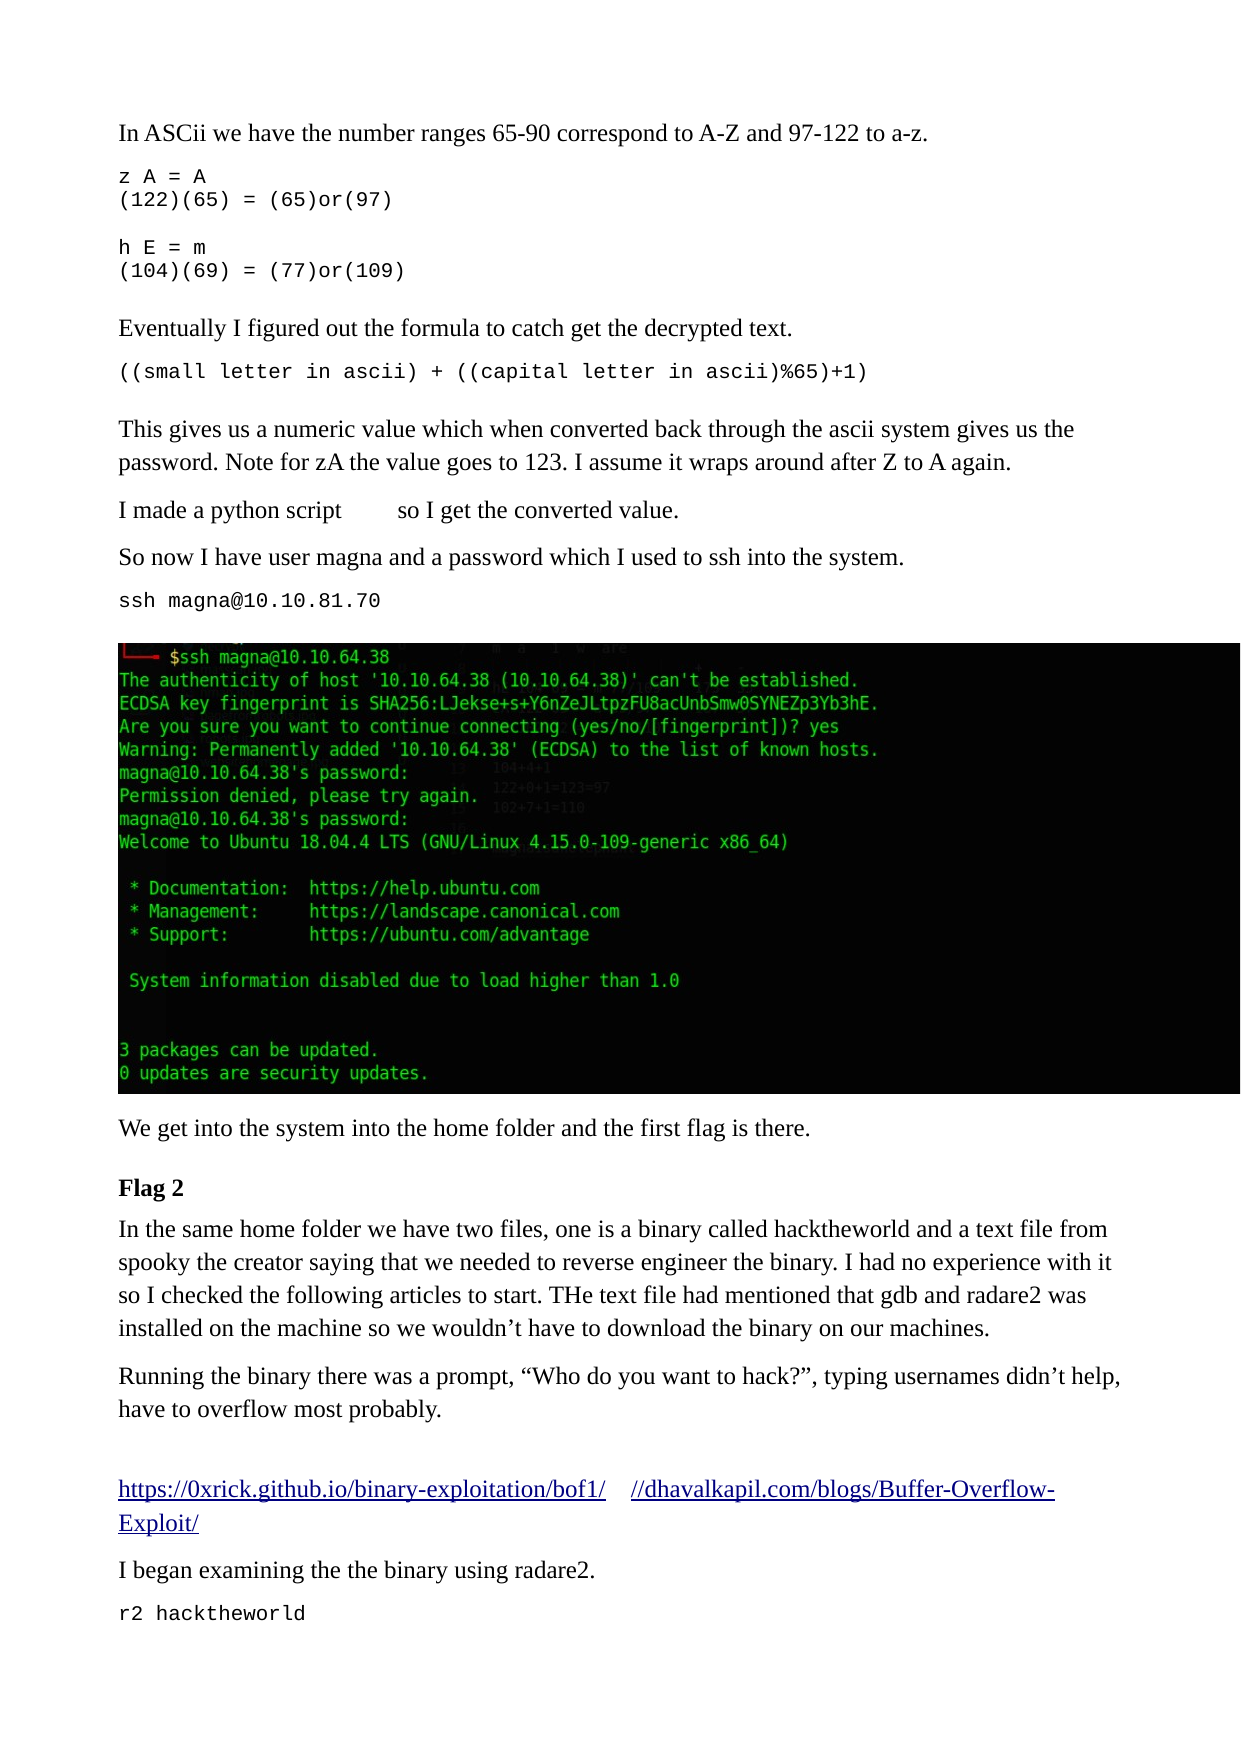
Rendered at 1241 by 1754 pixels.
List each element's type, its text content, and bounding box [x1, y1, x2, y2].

subtitle Flag 2 [118, 1173, 1122, 1202]
text (104)(69) = (77)or(109) [118, 260, 1122, 284]
text (122)(65) = (65)or(97) [118, 189, 1122, 213]
text Running the binary there was a prompt, “Who do you want to hack?”, typing usernames didn’t help, have to overflow most probably. [118, 1361, 1122, 1423]
text ((small letter in ascii) + ((capital letter in ascii)%65)+1) [118, 361, 1122, 385]
picture [118, 643, 1241, 1094]
text https://www.megabeets.net/a-journey-into-radare-2-part-1/ https://0xrick.github.io/binary-exploitation/bof1/ //dhavalkapil.com/blogs/Buffer-Overflow-Exploit/ [118, 1442, 1122, 1536]
text In the same home folder we have two files, one is a binary called hacktheworld and a text file from spooky the creator saying that we needed to reverse engineer the binary. I had no experience with it so I checked the following articles to start. THe text file had mentioned that gdb and radare2 was installed on the machine so we wouldn’t have to download the binary on our machines. [118, 1214, 1122, 1342]
text We get into the system into the home folder and the first flag is there. [118, 1113, 1122, 1142]
text I began examining the the binary using radare2. [118, 1555, 1122, 1584]
text Eventually I figured out the formula to catch get the decrypted text. [118, 313, 1122, 342]
text So now I have user magna and a password which I used to ssh into the system. [118, 542, 1122, 571]
text This gives us a numeric value which when converted back through the ascii system gives us the password. Note for zA the value goes to 123. I assume it wraps around after Z to A again. [118, 414, 1122, 476]
text z A = A [118, 166, 1122, 189]
text I made a python script here so I get the converted value. [118, 495, 1122, 523]
text r2 hacktheworld [118, 1603, 1122, 1626]
text ssh magna@10.10.81.70 [118, 590, 1122, 614]
text h E = m [118, 237, 1122, 260]
text In ASCii we have the number ranges 65-90 correspond to A-Z and 97-122 to a-z. [118, 118, 1122, 147]
